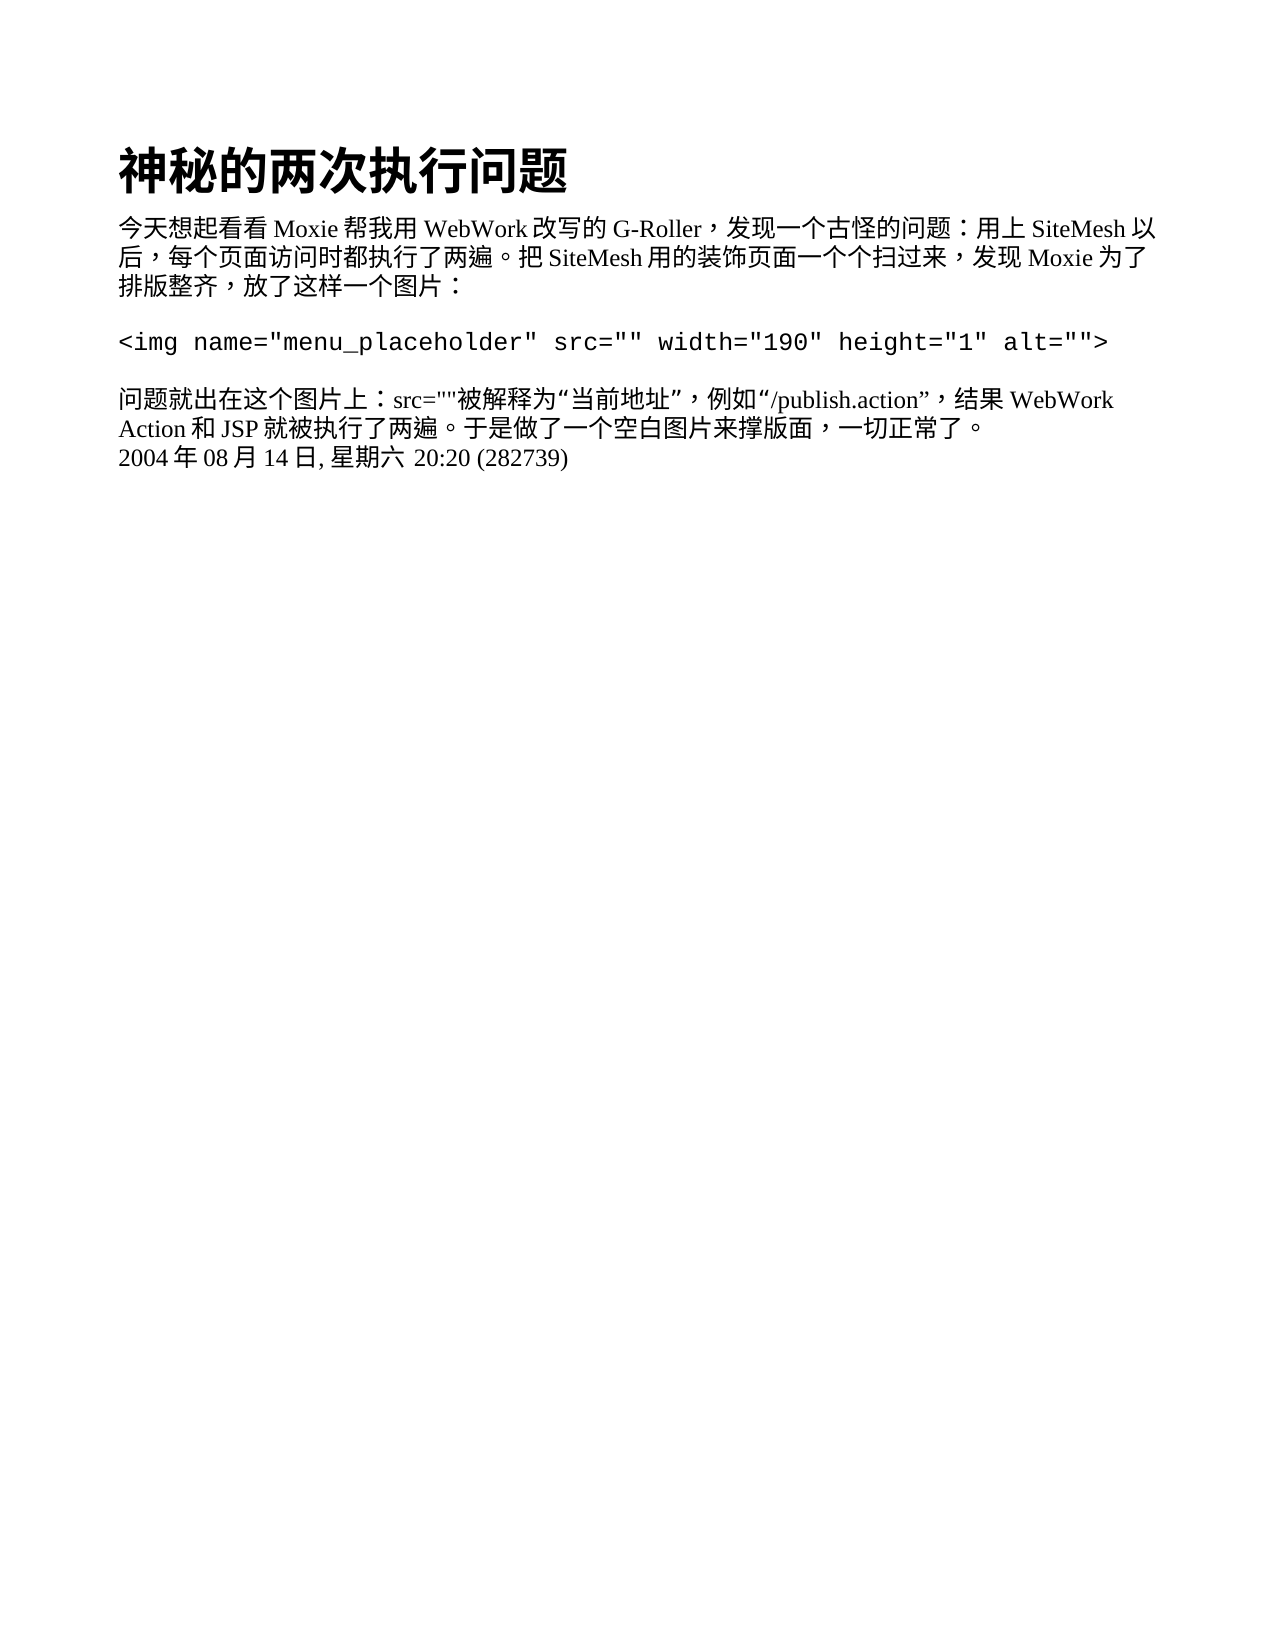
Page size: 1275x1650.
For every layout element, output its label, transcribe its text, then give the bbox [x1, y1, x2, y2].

text 问题就出在这个图片上：src=""被解释为“当前地址”，例如“/publish.action”，结果WebWork Action和JSP就被执行了两遍。于是做了一个空白图片来撑版面，一切正常了。 [118, 385, 1157, 443]
subtitle 神秘的两次执行问题 [118, 143, 1157, 201]
text <img name="menu_placeholder" src="" width="190" height="1" alt=""> [118, 329, 1157, 357]
text 今天想起看看Moxie帮我用WebWork改写的G-Roller，发现一个古怪的问题：用上SiteMesh以后，每个页面访问时都执行了两遍。把SiteMesh用的装饰页面一个个扫过来，发现Moxie为了排版整齐，放了这样一个图片： [118, 214, 1157, 301]
text 2004年08月14日, 星期六 20:20 (282739) [118, 443, 1157, 473]
